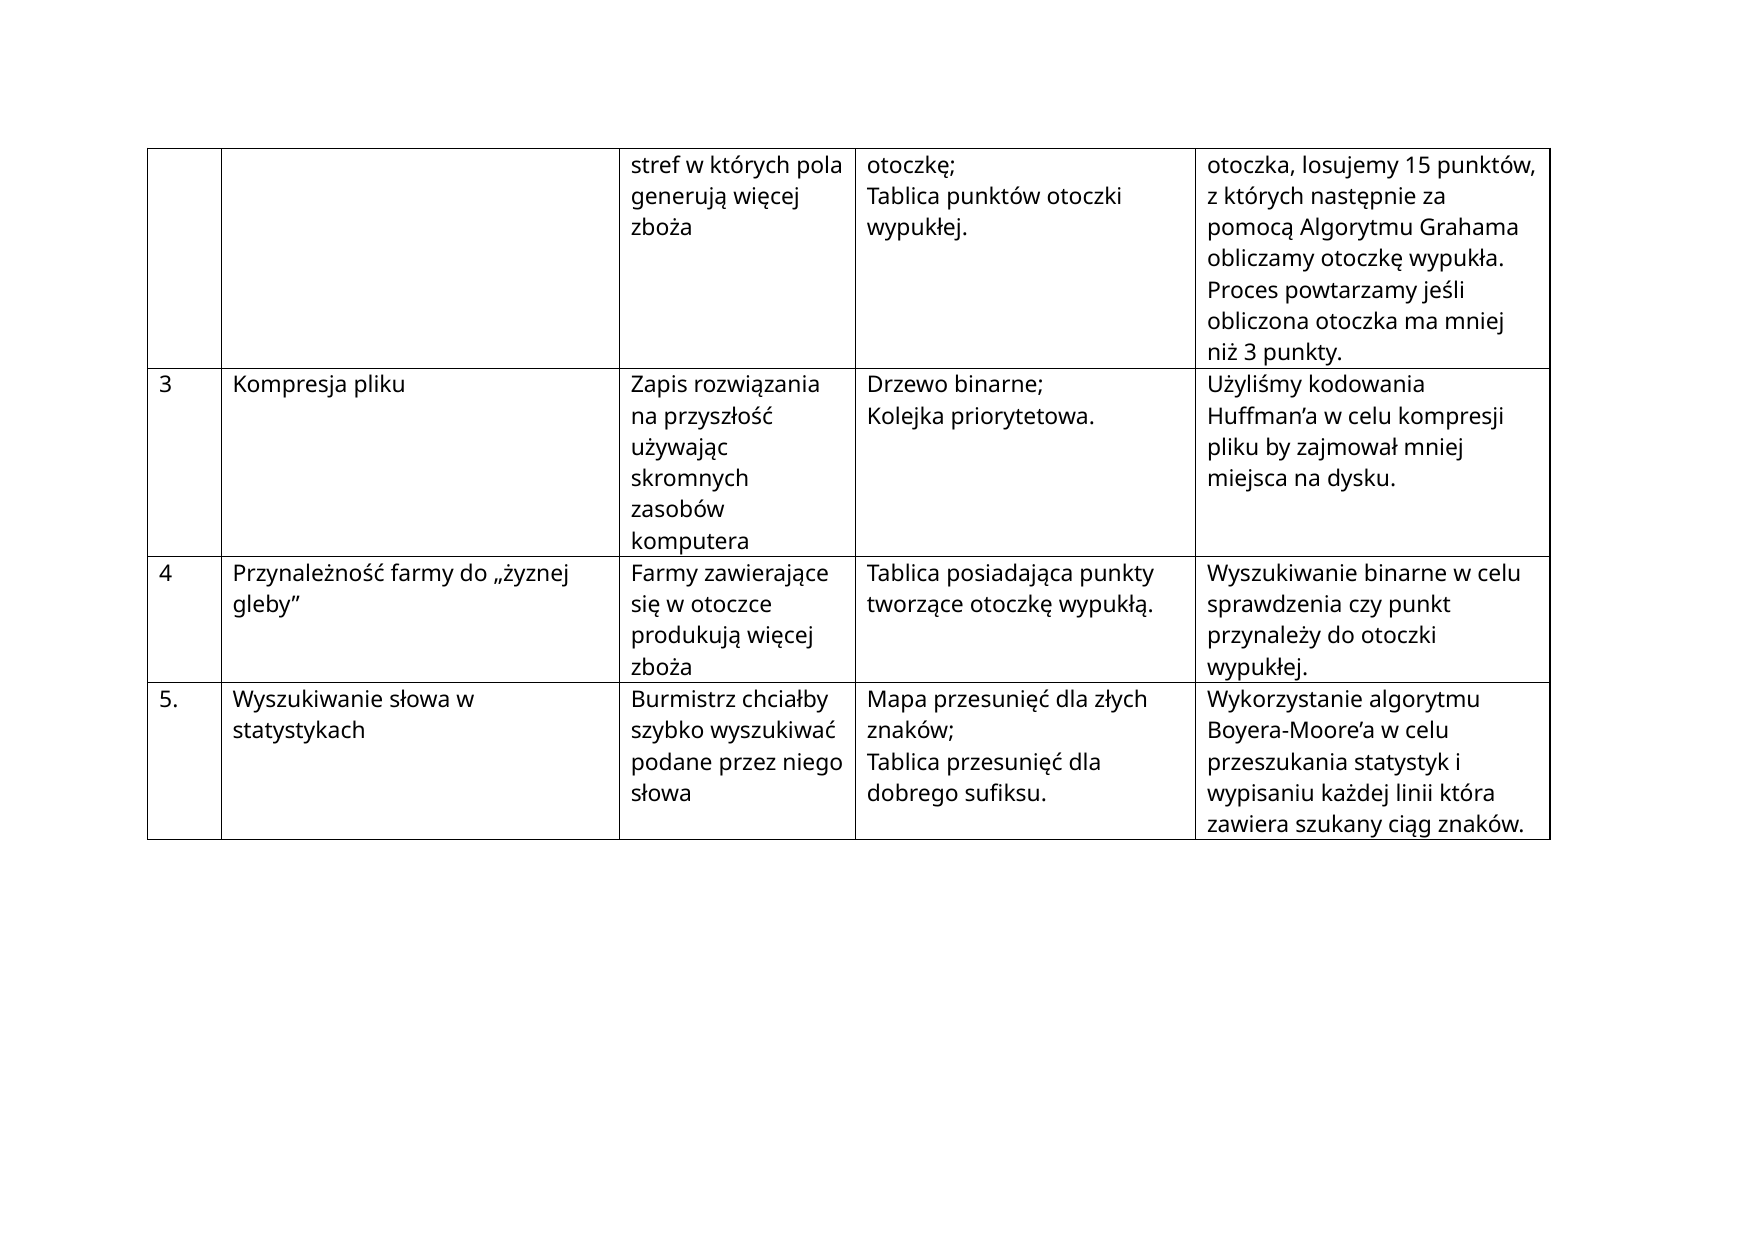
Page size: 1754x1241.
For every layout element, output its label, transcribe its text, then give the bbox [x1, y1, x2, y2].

table_cell Farmy zawierające się w otoczce produkują więcej zboża [620, 557, 855, 682]
table_cell Wyszukiwanie słowa w statystykach [222, 683, 619, 839]
table_cell [222, 149, 619, 367]
table_cell Zapis rozwiązania na przyszłość używając skromnych zasobów komputera [620, 369, 855, 556]
table_cell Mapa przesunięć dla złych znaków; Tablica przesunięć dla dobrego sufiksu. [856, 683, 1195, 839]
table_cell otoczkę; Tablica punktów otoczki wypukłej. [856, 149, 1195, 367]
table_cell 4 [148, 557, 221, 682]
table_cell Użyliśmy kodowania Huffman’a w celu kompresji pliku by zajmował mniej miejsca na dysku. [1196, 369, 1549, 556]
table_cell Drzewo binarne; Kolejka priorytetowa. [856, 369, 1195, 556]
table_cell Wyszukiwanie binarne w celu sprawdzenia czy punkt przynależy do otoczki wypukłej. [1196, 557, 1549, 682]
table_cell Kompresja pliku [222, 369, 619, 556]
table_cell Tablica posiadająca punkty tworzące otoczkę wypukłą. [856, 557, 1195, 682]
table_cell stref w których pola generują więcej zboża [620, 149, 855, 367]
table_cell otoczka, losujemy 15 punktów, z których następnie za pomocą Algorytmu Grahama obliczamy otoczkę wypukła. Proces powtarzamy jeśli obliczona otoczka ma mniej niż 3 punkty. [1196, 149, 1549, 367]
table_cell 3 [148, 369, 221, 556]
table_cell [148, 149, 221, 367]
table_cell Burmistrz chciałby szybko wyszukiwać podane przez niego słowa [620, 683, 855, 839]
table_cell Wykorzystanie algorytmu Boyera-Moore’a w celu przeszukania statystyk i wypisaniu każdej linii która zawiera szukany ciąg znaków. [1196, 683, 1549, 839]
table_cell 5. [148, 683, 221, 839]
table_cell Przynależność farmy do „żyznej gleby” [222, 557, 619, 682]
